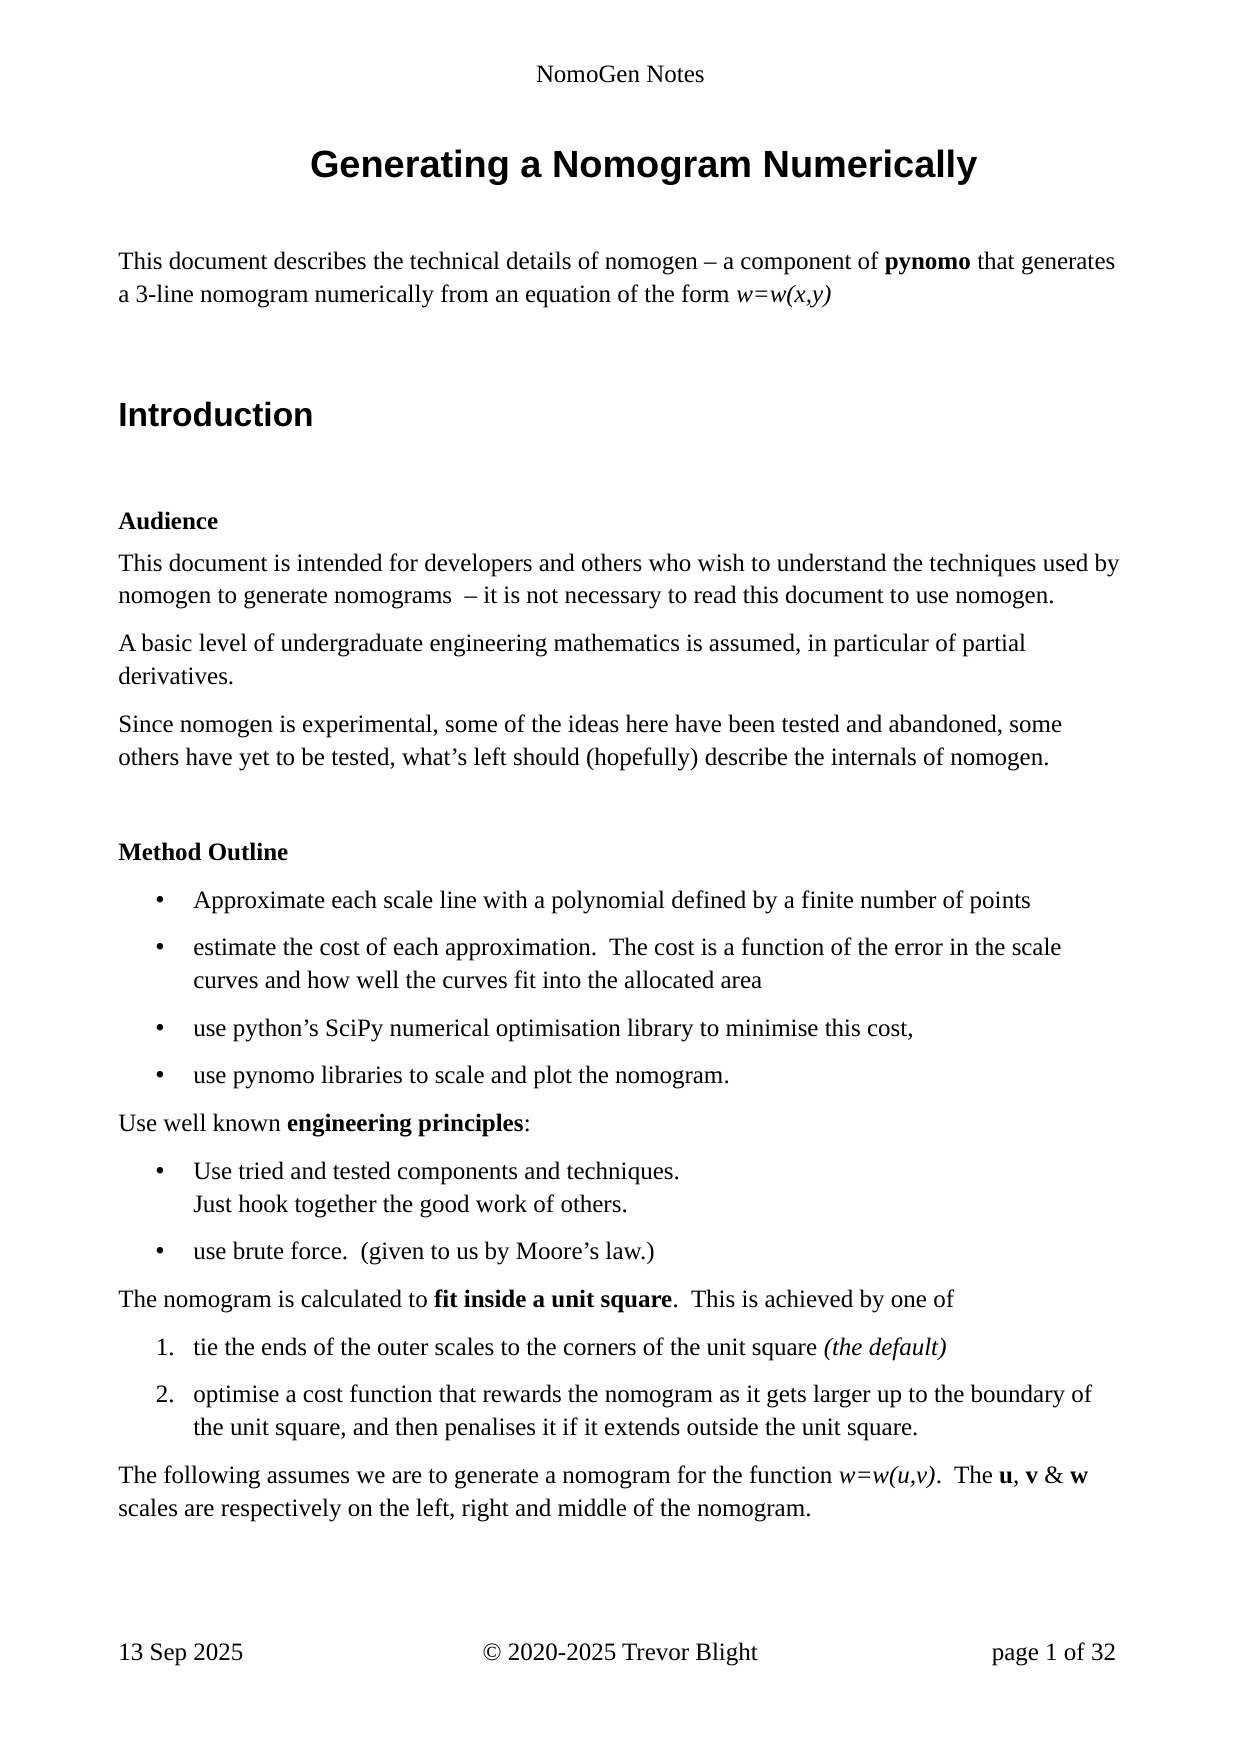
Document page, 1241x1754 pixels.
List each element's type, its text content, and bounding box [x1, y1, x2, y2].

list tie the ends of the outer scales to the corners of the unit square (the default) [156, 1332, 1122, 1360]
list use pynomo libraries to scale and plot the nomogram. [156, 1061, 1122, 1089]
text This document is intended for developers and others who wish to understand the techniques used by nomogen to generate nomograms – it is not necessary to read this document to use nomogen. [118, 548, 1122, 609]
subtitle Introduction [118, 395, 1122, 434]
text A basic level of undergraduate engineering mathematics is assumed, in particular of partial derivatives. [118, 628, 1122, 690]
list use brute force. (given to us by Moore’s law.) [156, 1236, 1122, 1265]
text The following assumes we are to generate a nomogram for the function w=w(u,v). The u, v & w scales are respectively on the left, right and middle of the nomogram. [118, 1460, 1122, 1522]
text Use well known engineering principles: [118, 1108, 1122, 1137]
list estimate the cost of each approximation. The cost is a function of the error in the scale curves and how well the curves fit into the allocated area [156, 932, 1122, 994]
text Method Outline [118, 837, 1122, 866]
list Use tried and tested components and techniques. Just hook together the good work of others. [156, 1156, 1122, 1217]
text This document describes the technical details of nomogen – a component of pynomo that generates a 3-line nomogram numerically from an equation of the form w=w(x,y) [118, 246, 1122, 308]
list use python’s SciPy numerical optimisation library to minimise this cost, [156, 1013, 1122, 1042]
list optimise a cost function that rewards the nomogram as it gets larger up to the boundary of the unit square, and then penalises it if it extends outside the unit square. [156, 1379, 1122, 1441]
subtitle Audience [118, 506, 1122, 535]
text The nomogram is calculated to fit inside a unit square. This is achieved by one of [118, 1284, 1122, 1313]
list Approximate each scale line with a polynomial defined by a finite number of points [156, 885, 1122, 913]
subtitle Generating a Nomogram Numerically [118, 142, 1122, 186]
text Since nomogen is experimental, some of the ideas here have been tested and abandoned, some others have yet to be tested, what’s left should (hopefully) describe the internals of nomogen. [118, 709, 1122, 771]
